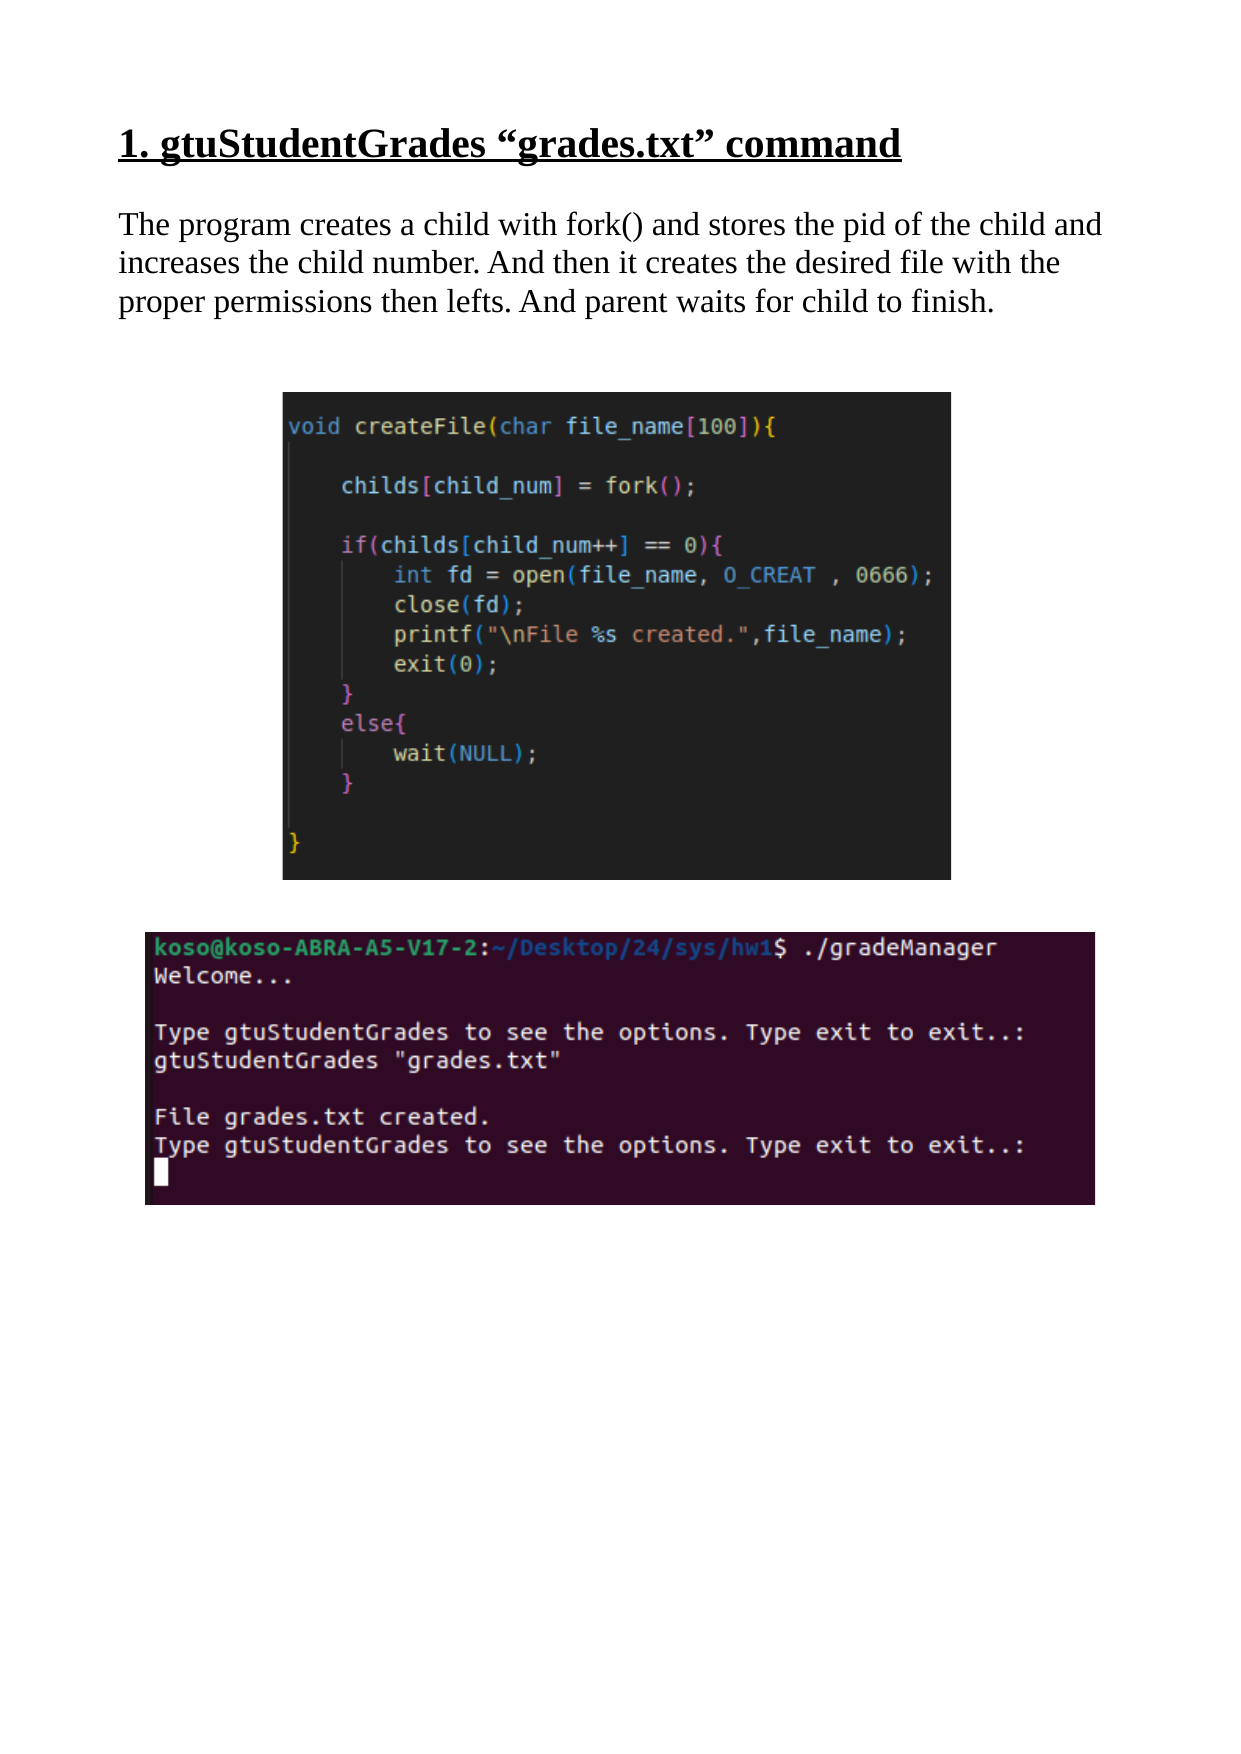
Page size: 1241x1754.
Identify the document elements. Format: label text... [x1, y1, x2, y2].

text 1. gtuStudentGrades “grades.txt” command [118, 118, 1122, 166]
picture [145, 932, 1096, 1205]
picture [282, 392, 952, 880]
text The program creates a child with fork() and stores the pid of the child and increases the child number. And then it creates the desired file with the proper permissions then lefts. And parent waits for child to finish. [118, 204, 1122, 319]
